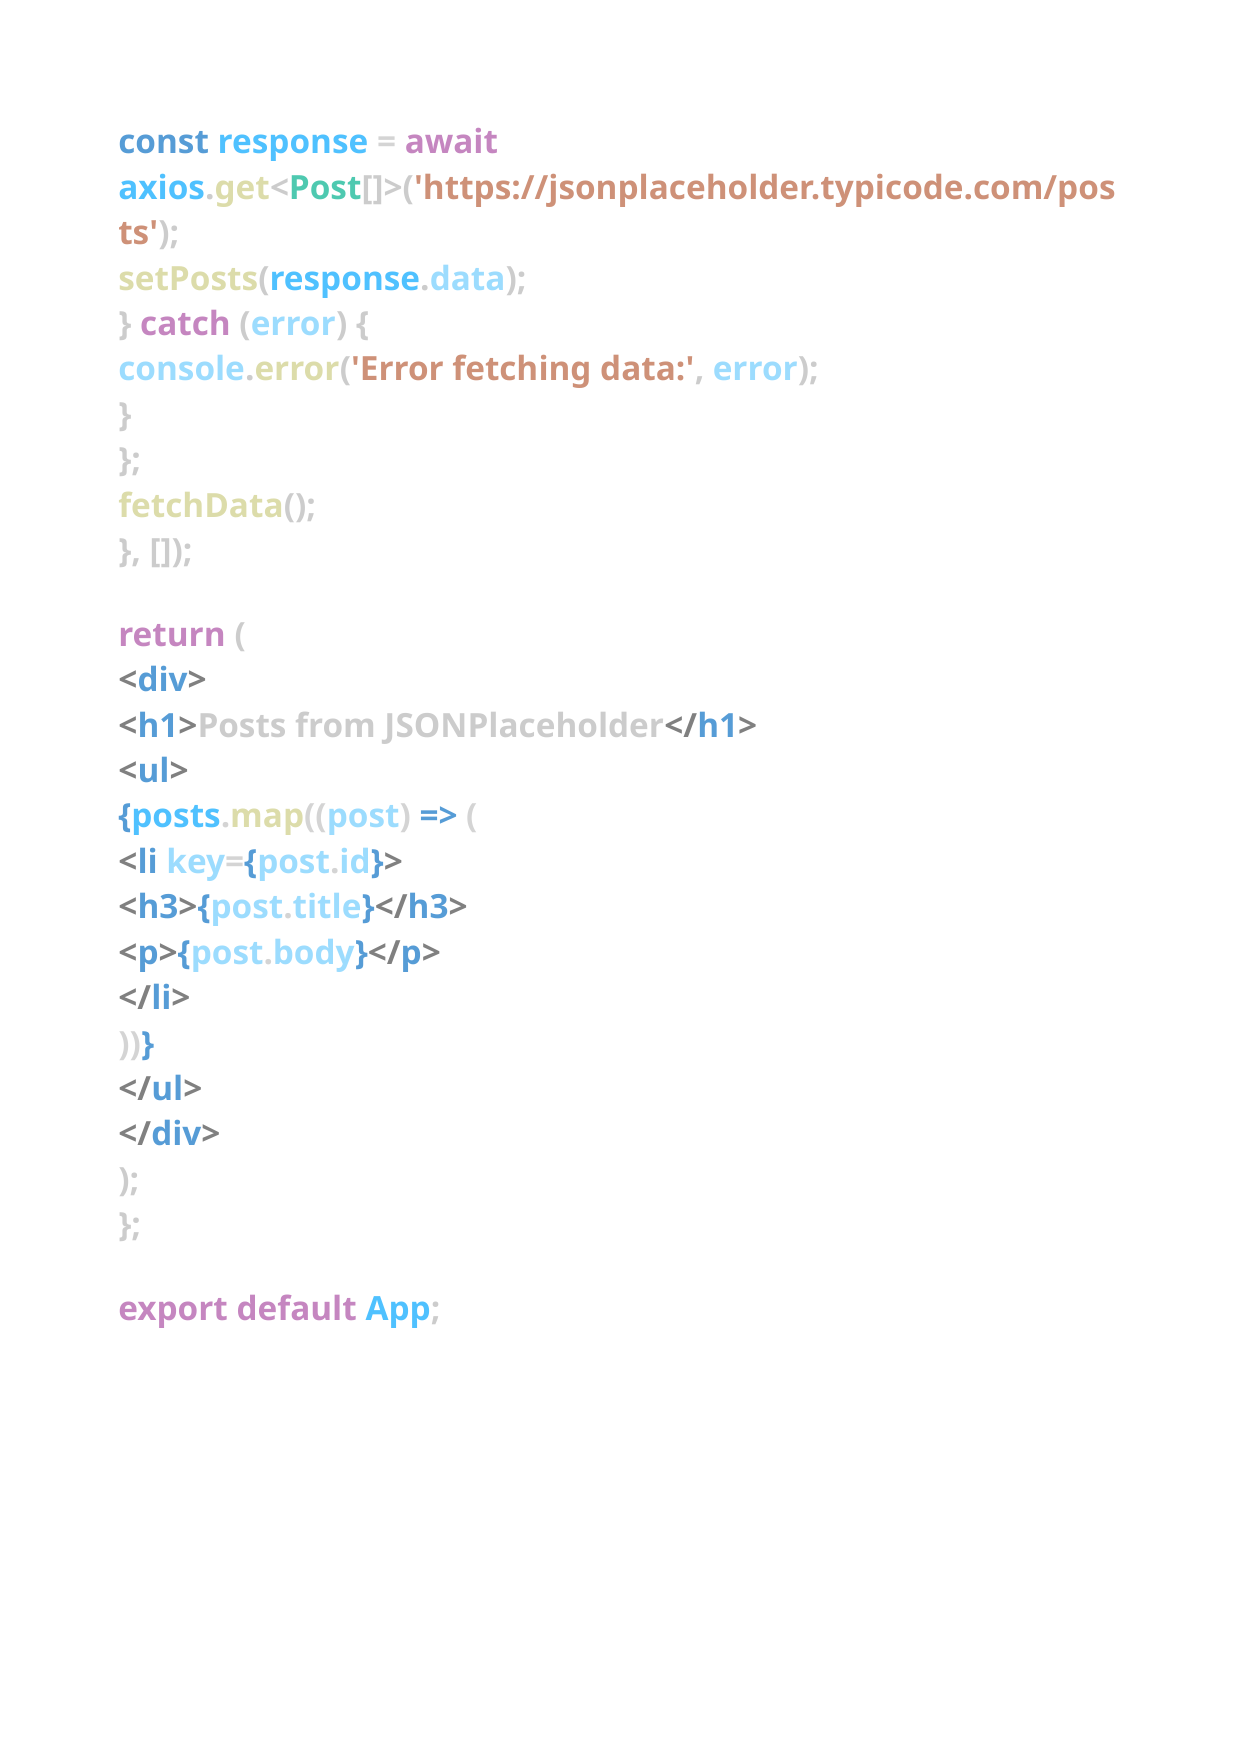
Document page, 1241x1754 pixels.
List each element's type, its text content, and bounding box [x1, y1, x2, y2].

text } catch (error) { [118, 300, 1122, 345]
text }; [118, 436, 1122, 481]
text <div> [118, 656, 1122, 701]
text </ul> [118, 1065, 1122, 1110]
text <li key={post.id}> [118, 838, 1122, 883]
text ))} [118, 1019, 1122, 1065]
text </div> [118, 1110, 1122, 1156]
text <ul> [118, 747, 1122, 792]
text return ( [118, 611, 1122, 656]
text console.error('Error fetching data:', error); [118, 345, 1122, 391]
text }; [118, 1201, 1122, 1246]
text setPosts(response.data); [118, 254, 1122, 300]
text {posts.map((post) => ( [118, 792, 1122, 838]
text <h3>{post.title}</h3> [118, 883, 1122, 928]
text } [118, 391, 1122, 436]
text <h1>Posts from JSONPlaceholder</h1> [118, 701, 1122, 747]
text const response = await axios.get<Post[]>('https://jsonplaceholder.typicode.com/posts'); [118, 118, 1122, 254]
text fetchData(); [118, 481, 1122, 527]
text <p>{post.body}</p> [118, 928, 1122, 974]
text export default App; [118, 1285, 1122, 1330]
text }, []); [118, 527, 1122, 572]
text </li> [118, 974, 1122, 1019]
text ); [118, 1156, 1122, 1201]
